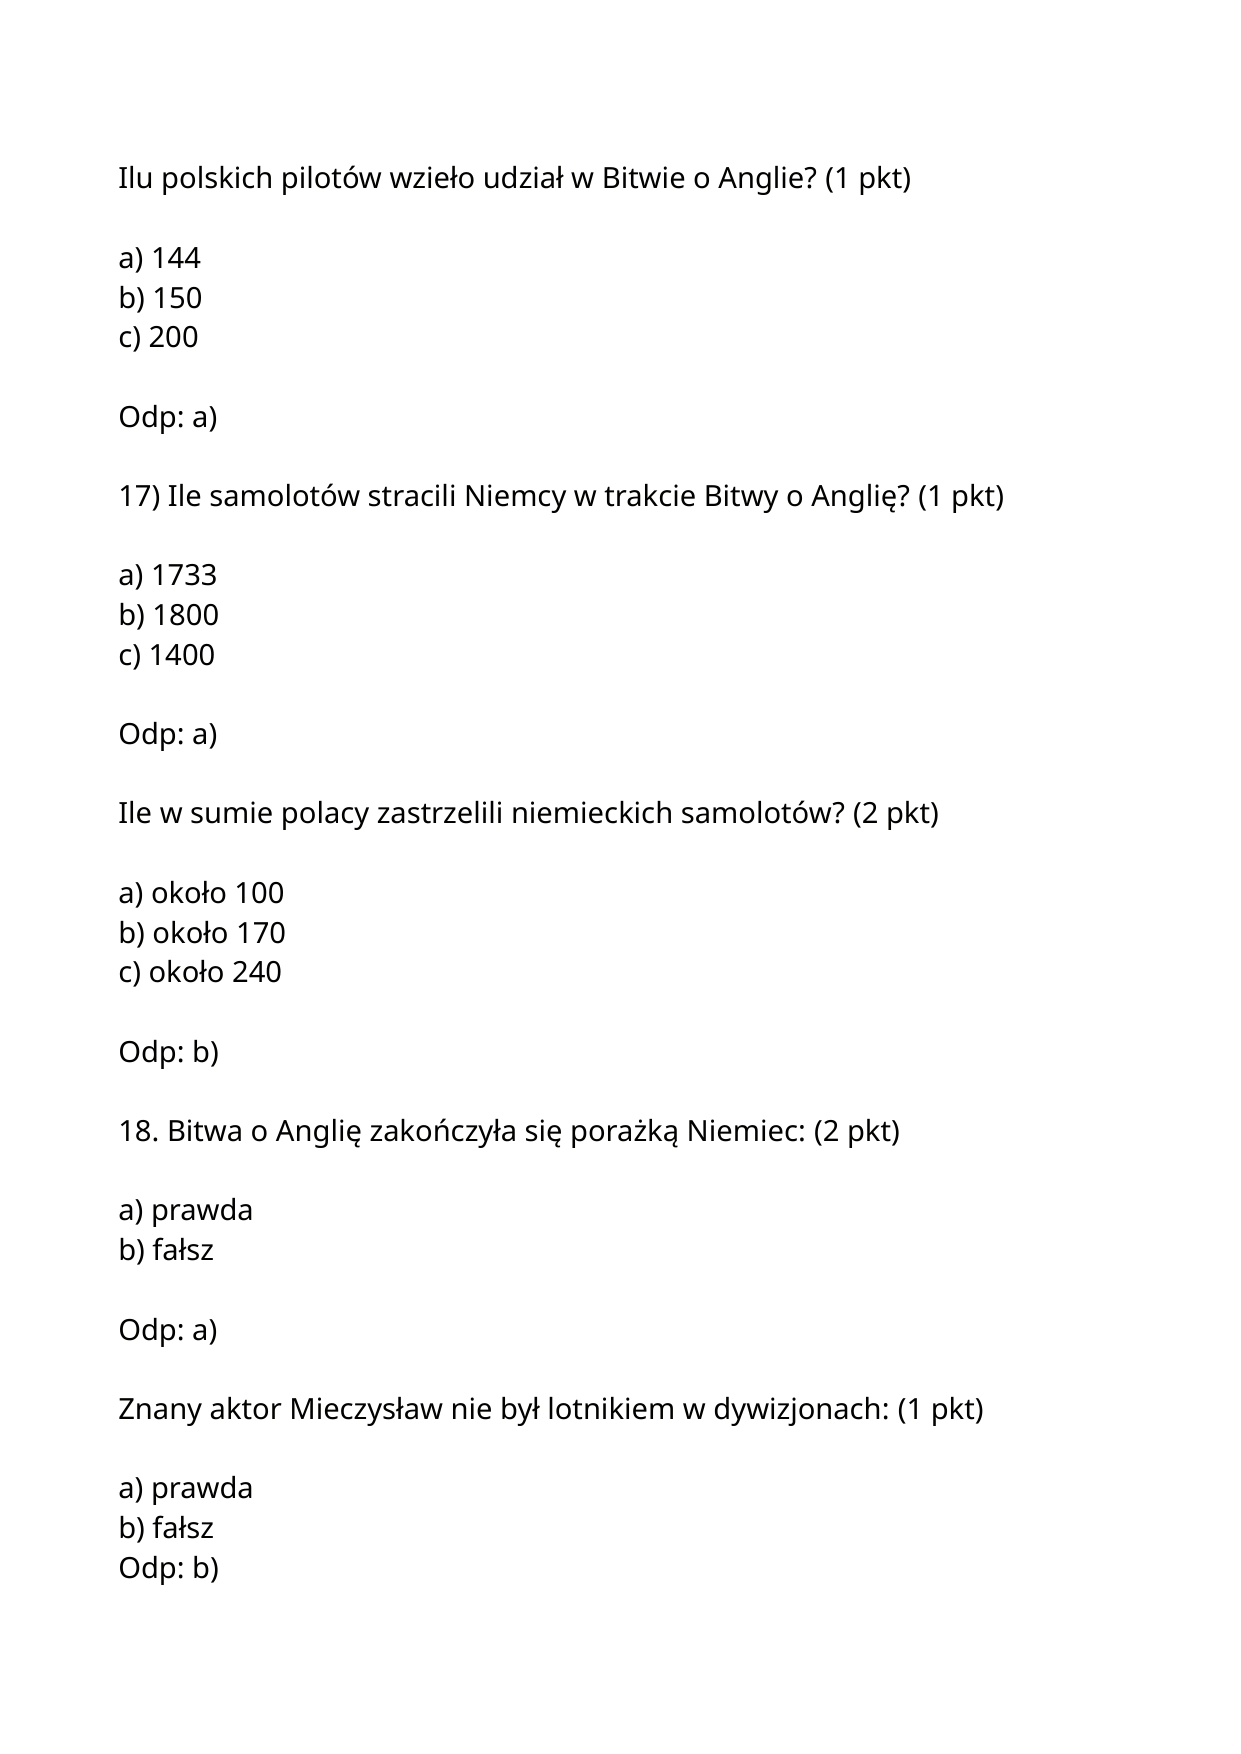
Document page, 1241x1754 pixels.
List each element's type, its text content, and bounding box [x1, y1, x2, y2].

text b) 150 [118, 277, 1122, 317]
text Odp: a) [118, 1309, 1122, 1348]
text c) 200 [118, 317, 1122, 356]
text b) 1800 [118, 594, 1122, 634]
text Ile w sumie polacy zastrzelili niemieckich samolotów? (2 pkt) [118, 793, 1122, 832]
text 17) Ile samolotów stracili Niemcy w trakcie Bitwy o Anglię? (1 pkt) [118, 475, 1122, 515]
text Odp: b) [118, 1031, 1122, 1071]
text a) 144 [118, 237, 1122, 277]
text b) fałsz [118, 1229, 1122, 1269]
text a) prawda [118, 1190, 1122, 1229]
text Znany aktor Mieczysław nie był lotnikiem w dywizjonach: (1 pkt) [118, 1388, 1122, 1428]
text c) około 240 [118, 952, 1122, 991]
text a) prawda [118, 1467, 1122, 1507]
text a) 1733 [118, 555, 1122, 594]
text b) fałsz [118, 1507, 1122, 1547]
text b) około 170 [118, 912, 1122, 952]
text c) 1400 [118, 634, 1122, 674]
text Ilu polskich pilotów wzieło udział w Bitwie o Anglie? (1 pkt) [118, 158, 1122, 197]
text Odp: b) [118, 1547, 1122, 1587]
text Odp: a) [118, 396, 1122, 436]
text 18. Bitwa o Anglię zakończyła się porażką Niemiec: (2 pkt) [118, 1110, 1122, 1150]
text Odp: a) [118, 713, 1122, 753]
text a) około 100 [118, 872, 1122, 912]
